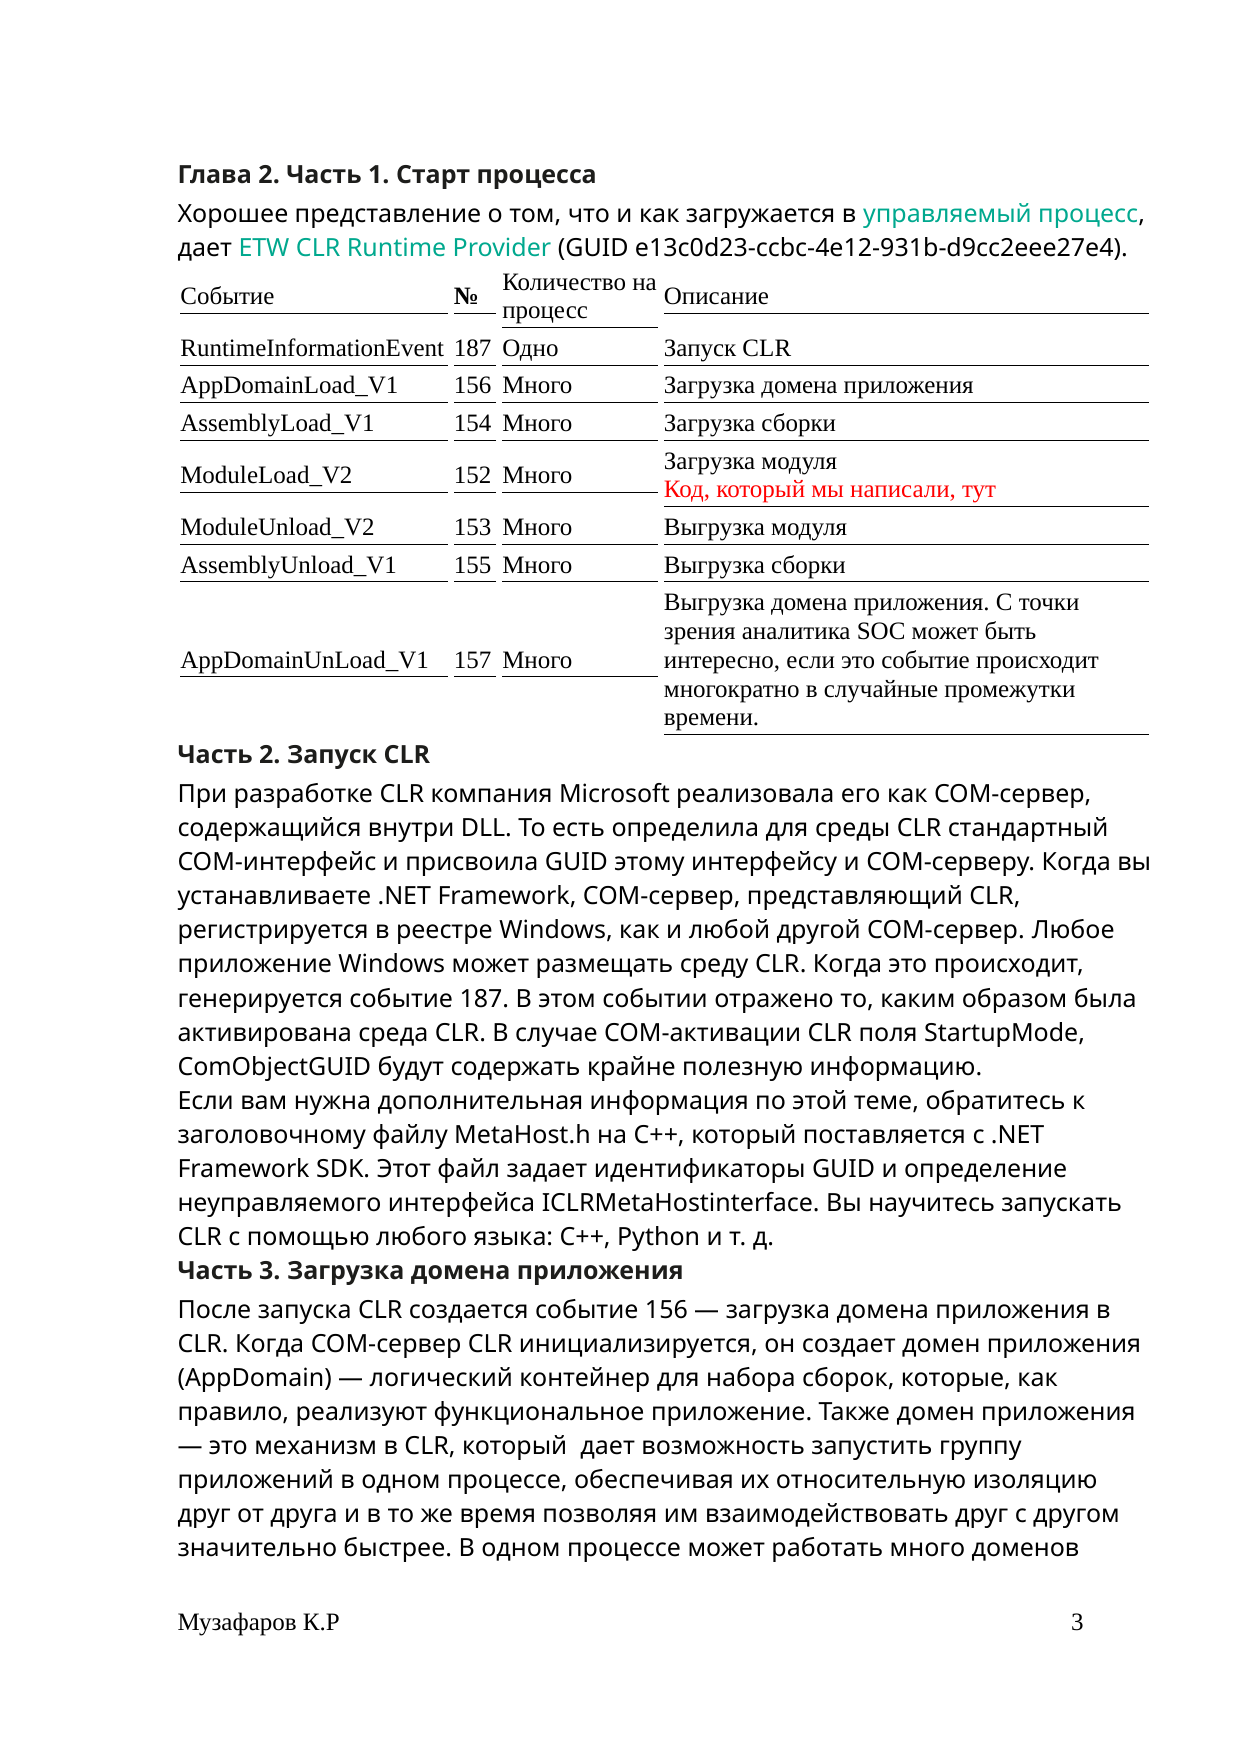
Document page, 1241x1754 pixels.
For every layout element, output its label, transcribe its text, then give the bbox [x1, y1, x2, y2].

table_header Количество на процесс [499, 264, 661, 330]
table_cell Загрузка домена приложения [661, 368, 1152, 405]
text При разработке CLR компания Microsoft реализовала его как COM-сервер, содержащийся внутри DLL. То есть определила для среды CLR стандартный COM-интерфейс и присвоила GUID этому интерфейсу и COM-серверу. Когда вы устанавливаете .NET Framework, COM-сервер, представляющий CLR, регистрируется в реестре Windows, как и любой другой COM-сервер. Любое приложение Windows может размещать среду CLR. Когда это происходит, генерируется событие 187. В этом событии отражено то, каким образом была активирована среда CLR. В случае COM-активации CLR поля StartupMode, ComObjectGUID будут содержать крайне полезную информацию. [177, 776, 1152, 1082]
table_header Описание [661, 264, 1152, 330]
table_cell Много [499, 405, 661, 443]
table_cell Выгрузка домена приложения. С точки зрения аналитика SOC может быть интересно, если это событие происходит многократно в случайные промежутки времени. [661, 585, 1152, 737]
table_header № [451, 264, 499, 330]
text После запуска CLR создается событие 156 — загрузка домена приложения в CLR. Когда COM-сервер CLR инициализируется, он создает домен приложения (AppDomain) — логический контейнер для набора сборок, которые, как правило, реализуют функциональное приложение. Также домен приложения — это механизм в CLR, который дает возможность запустить группу приложений в одном процессе, обеспечивая их относительную изоляцию друг от друга и в то же время позволяя им взаимодействовать друг с другом значительно быстрее. В одном процессе может работать много доменов [177, 1291, 1152, 1564]
table_cell RuntimeInformationEvent [177, 330, 451, 368]
table_cell 155 [451, 547, 499, 584]
table_cell Много [499, 443, 661, 509]
subtitle Часть 3. Загрузка домена приложения [177, 1253, 1152, 1287]
text Хорошее представление о том, что и как загружается в управляемый процесс, дает ETW CLR Runtime Provider (GUID e13c0d23-ccbc-4e12-931b-d9cc2eee27e4). [177, 196, 1152, 264]
table_cell AppDomainUnLoad_V1 [177, 585, 451, 737]
table_cell Загрузка сборки [661, 405, 1152, 443]
table_cell 187 [451, 330, 499, 368]
table_cell Много [499, 509, 661, 547]
table_cell AssemblyUnload_V1 [177, 547, 451, 584]
table_cell ModuleLoad_V2 [177, 443, 451, 509]
table_cell Одно [499, 330, 661, 368]
table_cell 153 [451, 509, 499, 547]
table_cell Много [499, 585, 661, 737]
table_cell Много [499, 547, 661, 584]
table_cell 157 [451, 585, 499, 737]
subtitle Часть 2. Запуск CLR [177, 737, 1152, 771]
table_cell Много [499, 368, 661, 405]
table_cell ModuleUnload_V2 [177, 509, 451, 547]
table_cell Выгрузка модуля [661, 509, 1152, 547]
table_cell Запуск CLR [661, 330, 1152, 368]
table_header Событие [177, 264, 451, 330]
table_cell AppDomainLoad_V1 [177, 368, 451, 405]
table_cell 154 [451, 405, 499, 443]
table_cell 156 [451, 368, 499, 405]
table_cell Выгрузка сборки [661, 547, 1152, 584]
subtitle Глава 2. Часть 1. Старт процесса [177, 157, 1152, 191]
table_cell AssemblyLoad_V1 [177, 405, 451, 443]
text Если вам нужна дополнительная информация по этой теме, обратитесь к заголовочному файлу MetaHost.h на C++, который поставляется с .NET Framework SDK. Этот файл задает идентификаторы GUID и определение неуправляемого интерфейса ICLRMetaHostinterface. Вы научитесь запускать CLR с помощью любого языка: С++, Python и т. д. [177, 1082, 1152, 1253]
table_cell 152 [451, 443, 499, 509]
table_cell Загрузка модуля Код, который мы написали, тут [661, 443, 1152, 509]
